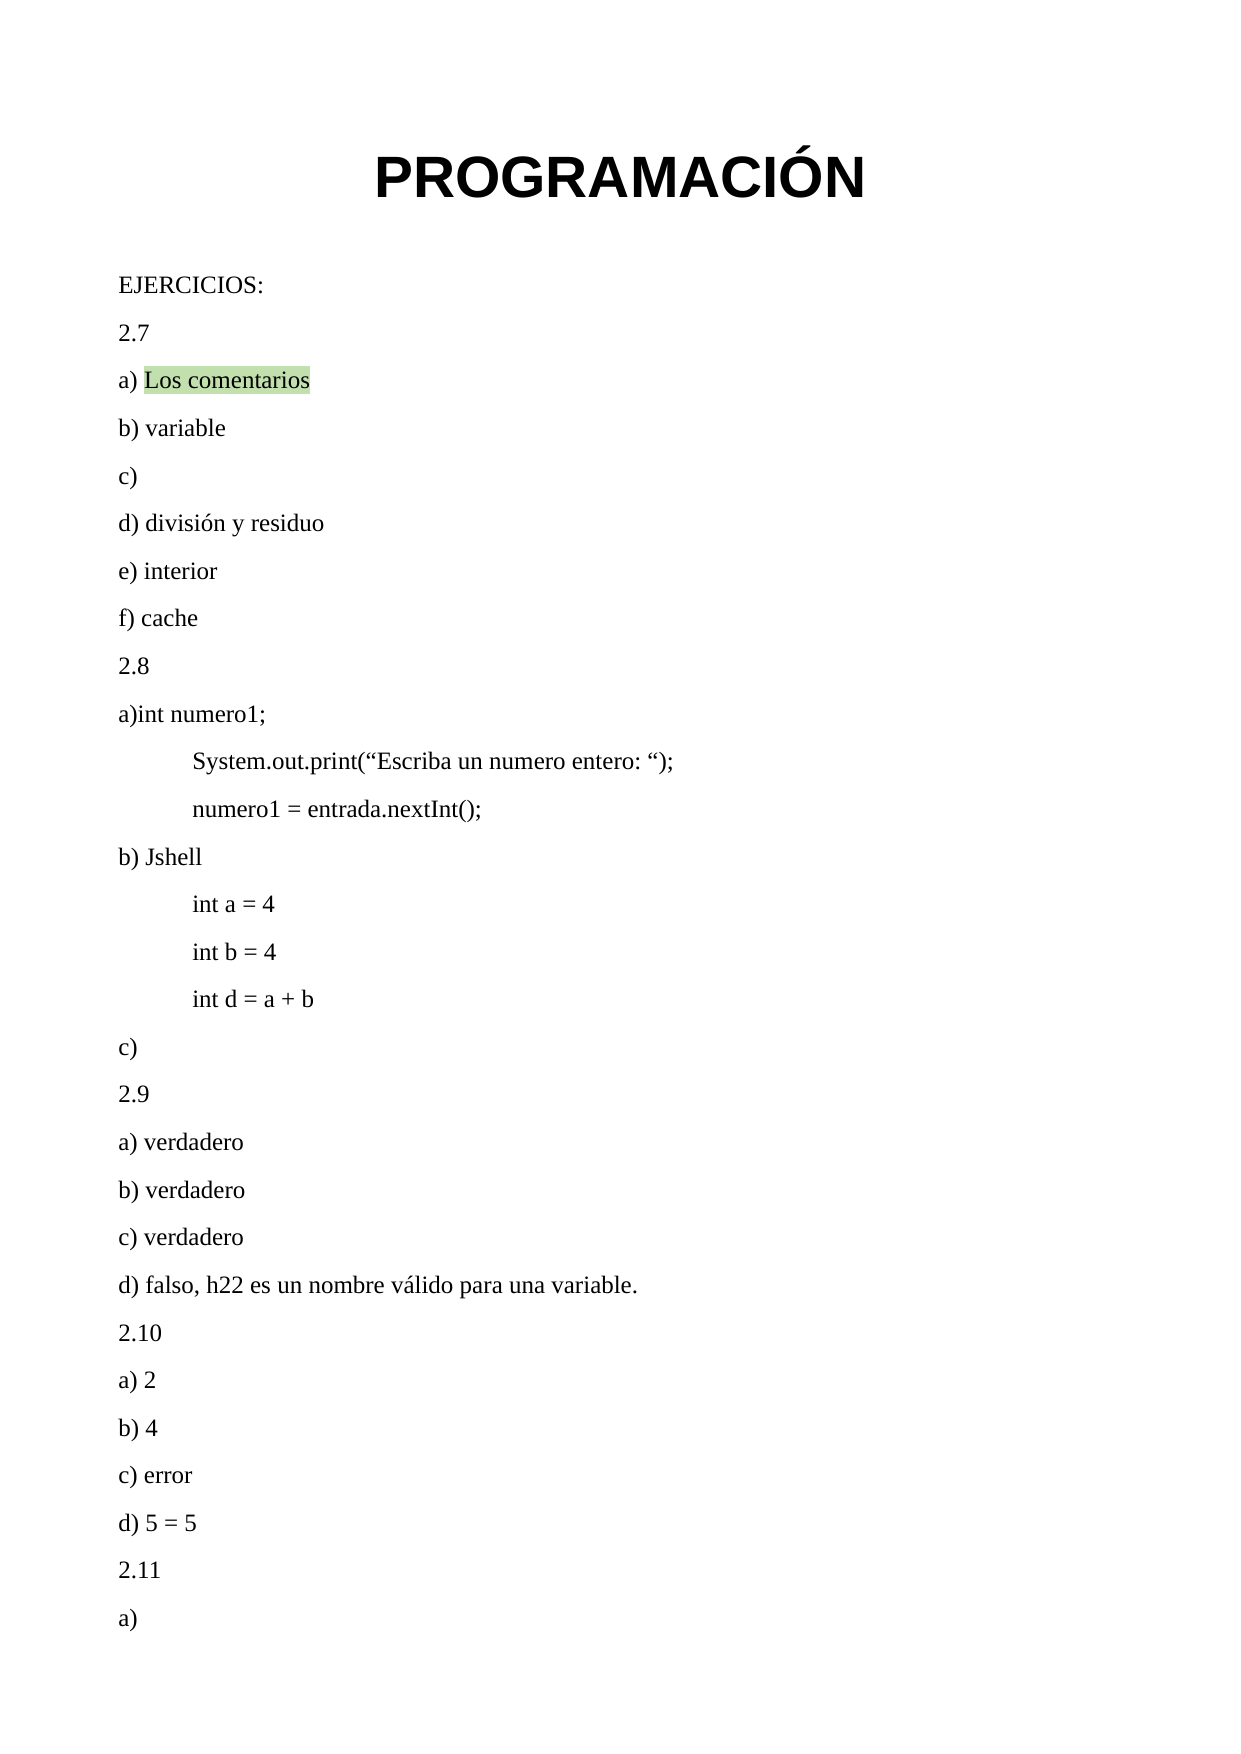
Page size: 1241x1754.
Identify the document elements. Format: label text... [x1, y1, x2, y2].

text b) 4 [118, 1413, 1122, 1442]
text d) falso, h22 es un nombre válido para una variable. [118, 1270, 1122, 1299]
text EJERCICIOS: [118, 270, 1122, 299]
text a)int numero1; [118, 699, 1122, 727]
text b) variable [118, 413, 1122, 442]
text a) Los comentarios [118, 366, 1122, 394]
text numero1 = entrada.nextInt(); [118, 794, 1122, 823]
text d) 5 = 5 [118, 1508, 1122, 1537]
text c) verdadero [118, 1222, 1122, 1251]
text int b = 4 [118, 937, 1122, 966]
text e) interior [118, 556, 1122, 585]
text int a = 4 [118, 889, 1122, 918]
text 2.11 [118, 1556, 1122, 1584]
text 2.8 [118, 651, 1122, 680]
text b) verdadero [118, 1175, 1122, 1203]
text int d = a + b [118, 984, 1122, 1013]
text System.out.print(“Escriba un numero entero: “); [118, 746, 1122, 775]
text 2.9 [118, 1079, 1122, 1108]
text f) cache [118, 603, 1122, 632]
text a) [118, 1603, 1122, 1632]
title PROGRAMACIÓN [118, 143, 1122, 210]
text d) división y residuo [118, 508, 1122, 537]
text c) error [118, 1460, 1122, 1489]
text 2.7 [118, 318, 1122, 347]
text b) Jshell [118, 842, 1122, 870]
text 2.10 [118, 1318, 1122, 1346]
text a) verdadero [118, 1127, 1122, 1156]
text a) 2 [118, 1365, 1122, 1394]
text c) [118, 1032, 1122, 1061]
text c) [118, 461, 1122, 489]
